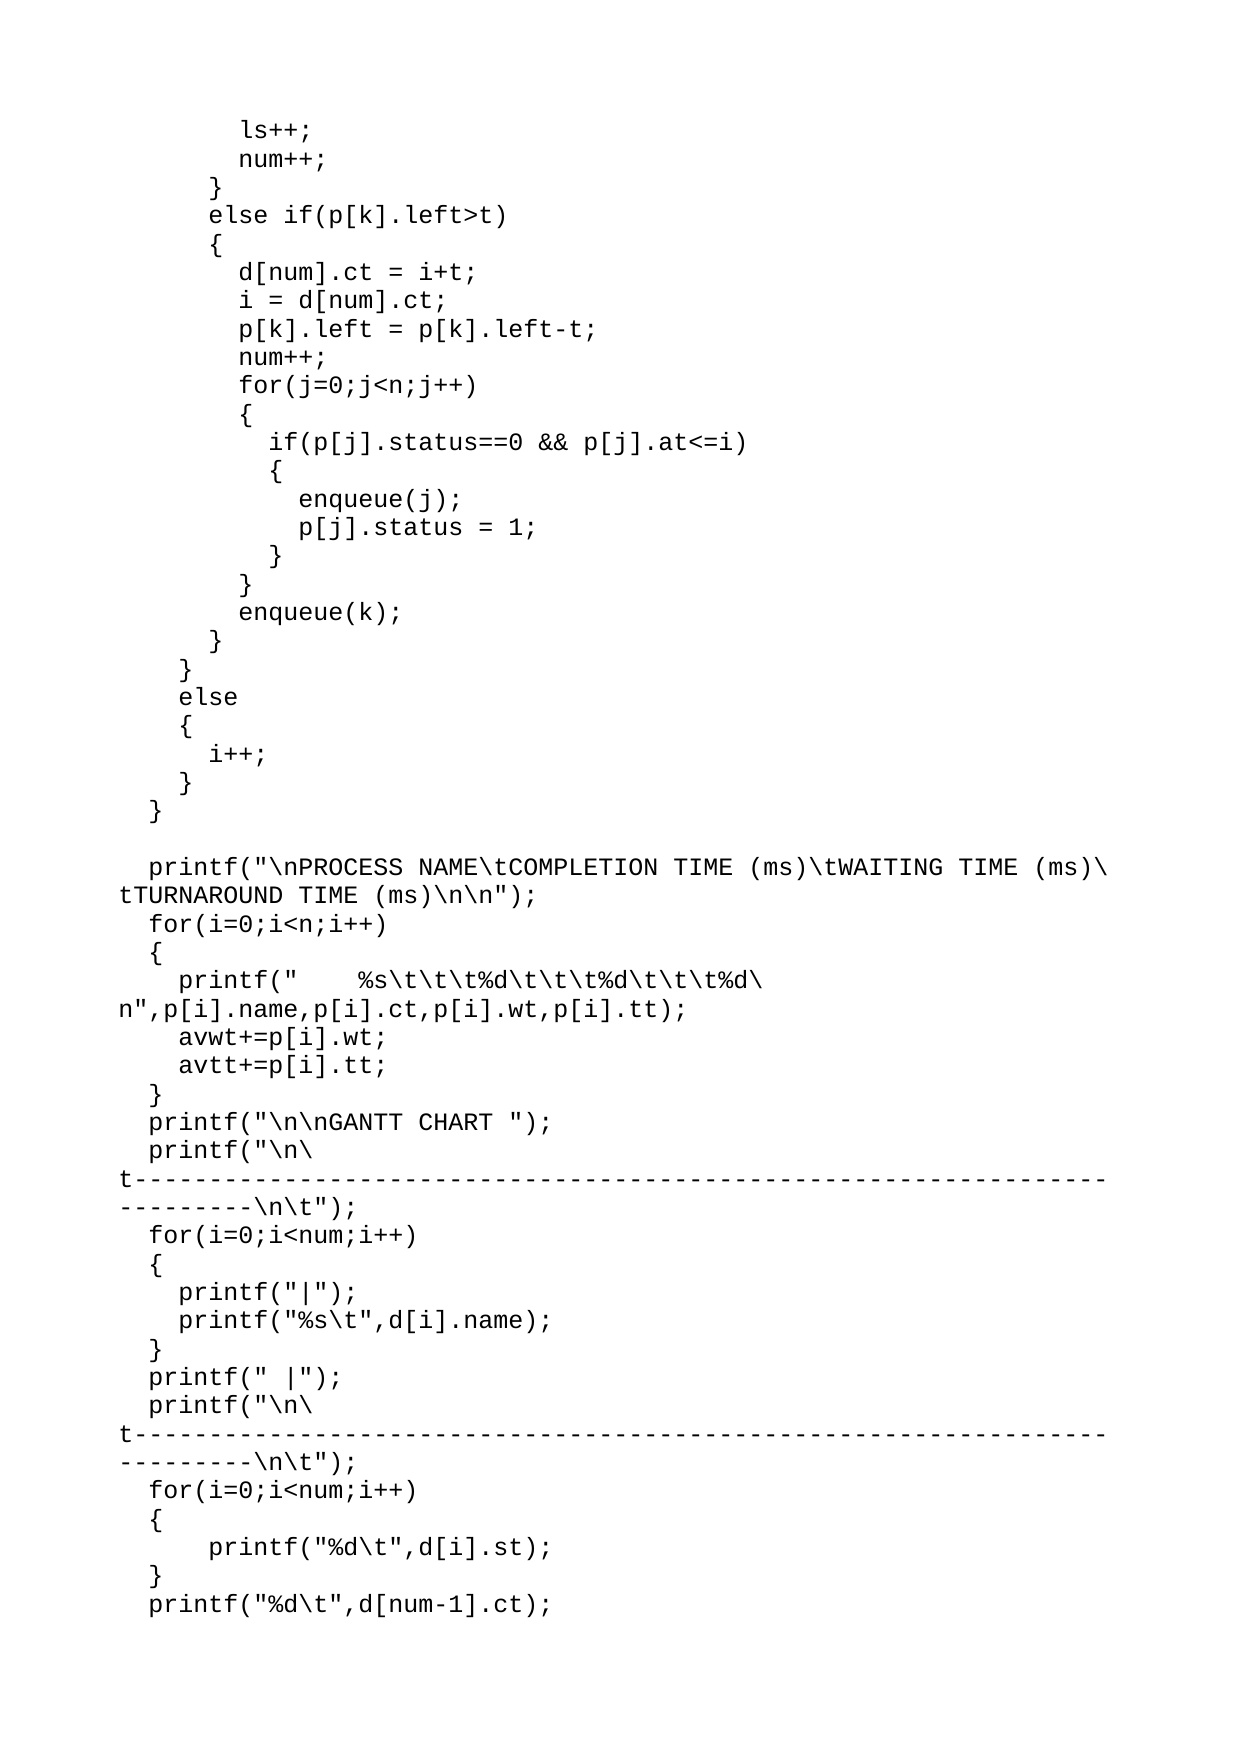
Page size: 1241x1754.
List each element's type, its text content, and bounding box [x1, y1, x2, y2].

text printf("\n\nGANTT CHART "); [118, 1110, 1122, 1138]
text } [118, 571, 1122, 600]
text p[k].left = p[k].left-t; [118, 316, 1122, 345]
text else if(p[k].left>t) [118, 203, 1122, 231]
text } [118, 798, 1122, 826]
text printf("|"); [118, 1280, 1122, 1308]
text printf(" |"); [118, 1365, 1122, 1393]
text for(i=0;i<num;i++) [118, 1478, 1122, 1506]
text { [118, 713, 1122, 741]
text p[j].status = 1; [118, 515, 1122, 543]
text { [118, 1506, 1122, 1535]
text printf("\n\t--------------------------------------------------------------------------\n\t"); [118, 1393, 1122, 1478]
text } [118, 656, 1122, 685]
text } [118, 1336, 1122, 1365]
text else [118, 685, 1122, 713]
text } [118, 1081, 1122, 1110]
text printf(" %s\t\t\t%d\t\t\t%d\t\t\t%d\n",p[i].name,p[i].ct,p[i].wt,p[i].tt); [118, 968, 1122, 1025]
text printf("%d\t",d[num-1].ct); [118, 1591, 1122, 1620]
text d[num].ct = i+t; [118, 260, 1122, 288]
text { [118, 401, 1122, 430]
text { [118, 458, 1122, 486]
text printf("%s\t",d[i].name); [118, 1308, 1122, 1336]
text avtt+=p[i].tt; [118, 1053, 1122, 1081]
text num++; [118, 146, 1122, 175]
text } [118, 175, 1122, 203]
text { [118, 1251, 1122, 1280]
text { [118, 940, 1122, 968]
text for(j=0;j<n;j++) [118, 373, 1122, 401]
text i++; [118, 741, 1122, 770]
text num++; [118, 345, 1122, 373]
text ls++; [118, 118, 1122, 146]
text for(i=0;i<num;i++) [118, 1223, 1122, 1251]
text printf("%d\t",d[i].st); [118, 1535, 1122, 1563]
text } [118, 1563, 1122, 1591]
text i = d[num].ct; [118, 288, 1122, 316]
text } [118, 628, 1122, 656]
text enqueue(k); [118, 600, 1122, 628]
text enqueue(j); [118, 486, 1122, 515]
text if(p[j].status==0 && p[j].at<=i) [118, 430, 1122, 458]
text } [118, 543, 1122, 571]
text avwt+=p[i].wt; [118, 1025, 1122, 1053]
text for(i=0;i<n;i++) [118, 911, 1122, 940]
text } [118, 770, 1122, 798]
text { [118, 231, 1122, 260]
text printf("\nPROCESS NAME\tCOMPLETION TIME (ms)\tWAITING TIME (ms)\tTURNAROUND TIME (ms)\n\n"); [118, 855, 1122, 911]
text printf("\n\t--------------------------------------------------------------------------\n\t"); [118, 1138, 1122, 1223]
